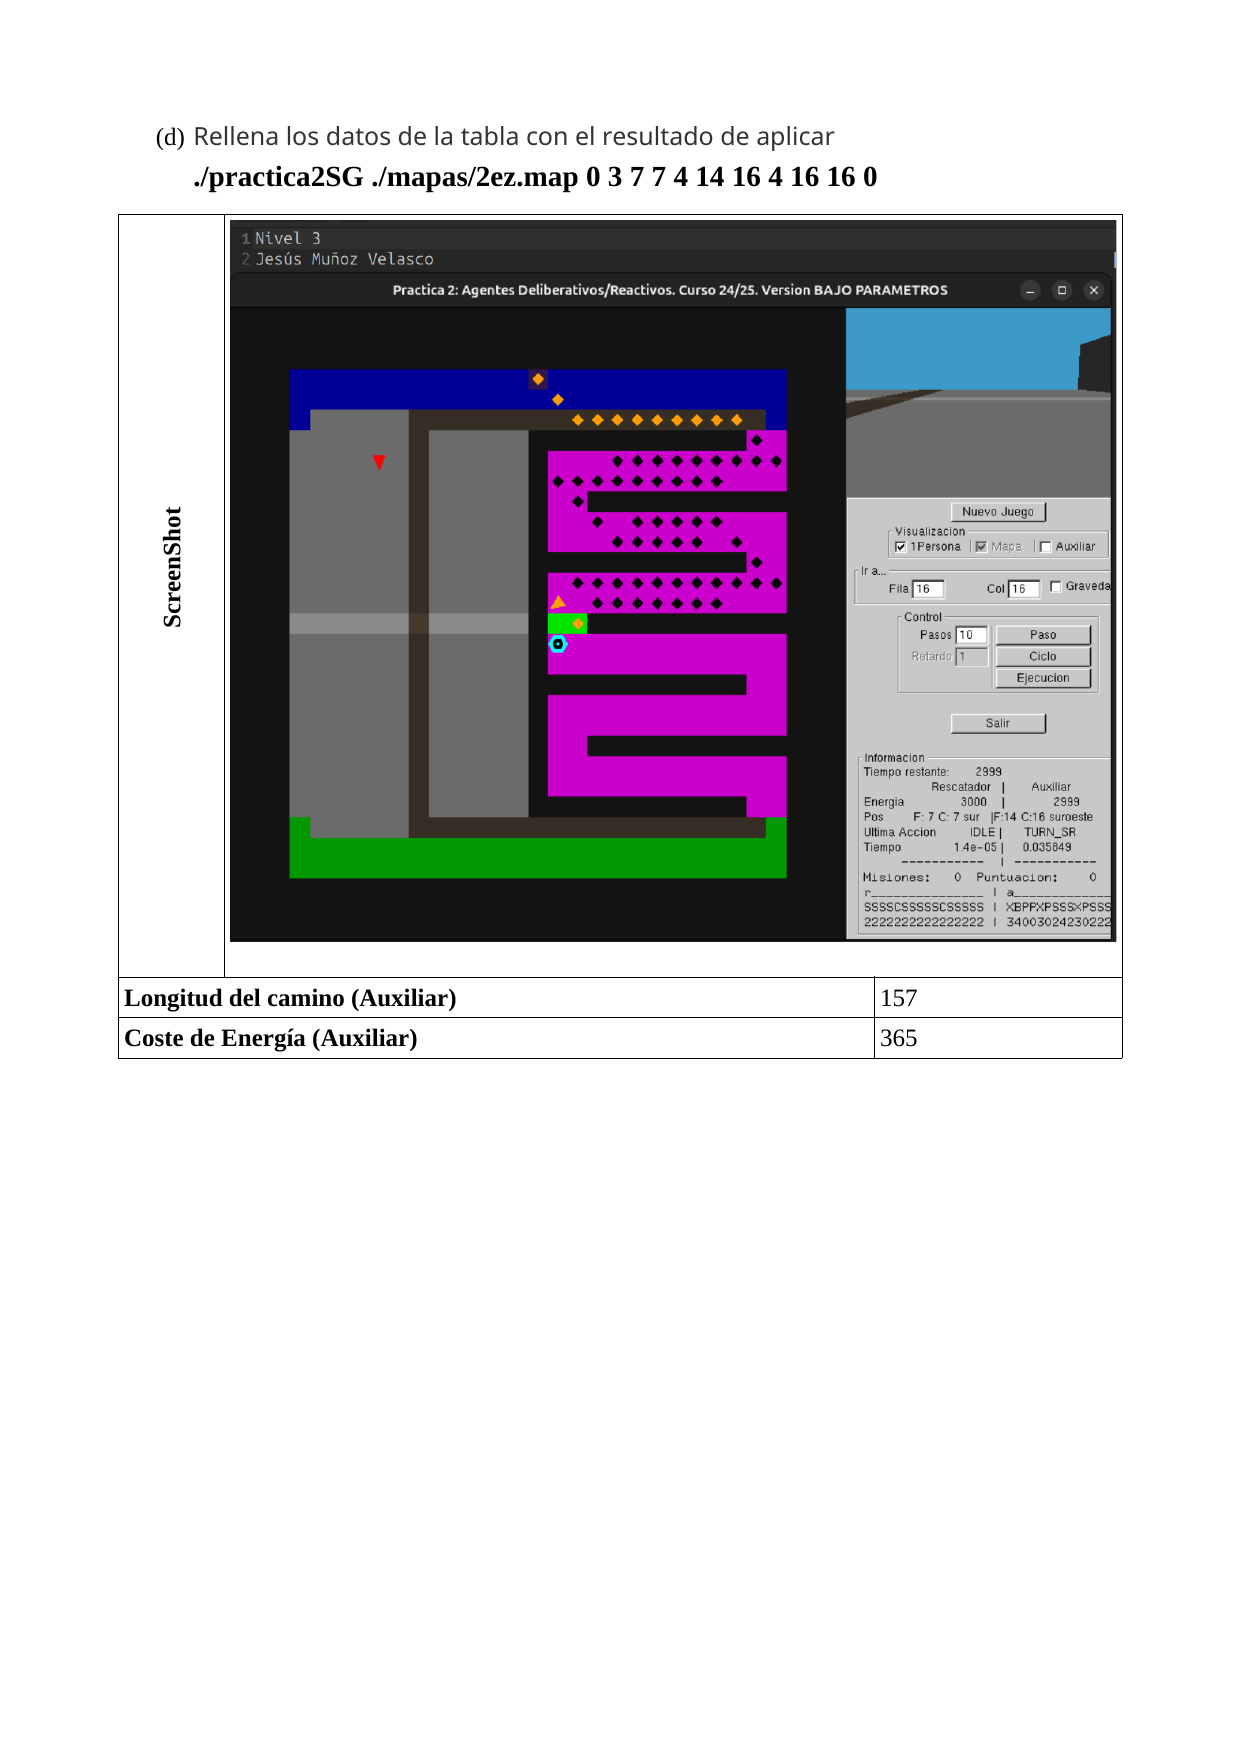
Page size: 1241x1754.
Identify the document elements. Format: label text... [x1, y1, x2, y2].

table_cell Longitud del camino (Auxiliar) [119, 978, 874, 1017]
table_header [225, 215, 1122, 976]
list Rellena los datos de la tabla con el resultado de aplicar ./practica2SG ./mapas/2ez.map 0 3 7 7 4 14 16 4 16 16 0 [156, 118, 1122, 192]
table_cell Coste de Energía (Auxiliar) [119, 1018, 874, 1058]
picture [230, 220, 1117, 942]
table_header ScreenShot [119, 215, 224, 976]
table_cell 365 [875, 1018, 1122, 1058]
table_cell 157 [875, 978, 1122, 1017]
